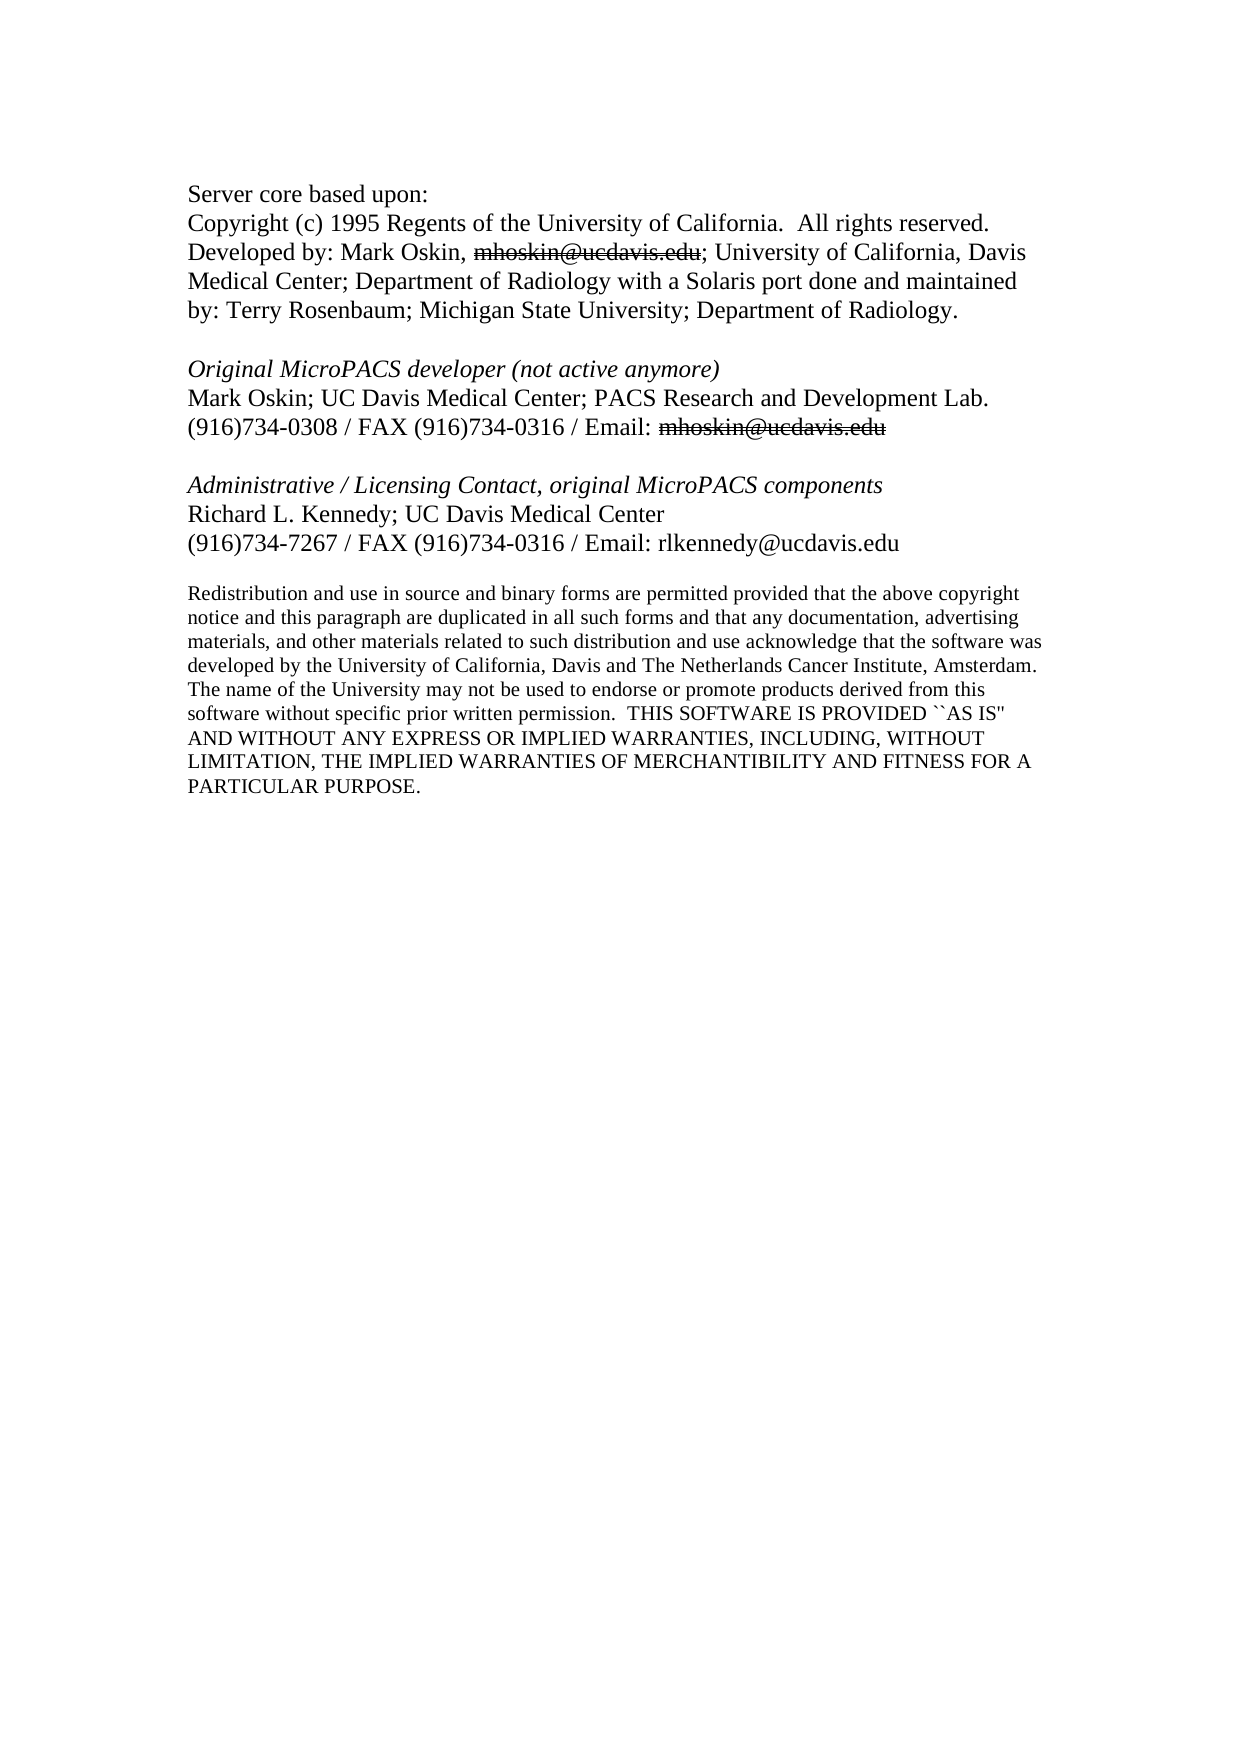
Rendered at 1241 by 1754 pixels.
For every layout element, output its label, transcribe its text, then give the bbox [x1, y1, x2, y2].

text Administrative / Licensing Contact, original MicroPACS components [187, 470, 1053, 499]
text Original MicroPACS developer (not active anymore) [187, 353, 1053, 382]
text Developed by: Mark Oskin, mhoskin@ucdavis.edu; University of California, Davis Medical Center; Department of Radiology with a Solaris port done and maintained by: Terry Rosenbaum; Michigan State University; Department of Radiology. [187, 237, 1053, 324]
text Copyright (c) 1995 Regents of the University of California. All rights reserved. [187, 208, 1053, 237]
text (916)734-0308 / FAX (916)734-0316 / Email: mhoskin@ucdavis.edu [187, 412, 1053, 441]
text Server core based upon: [187, 179, 1053, 208]
text Richard L. Kennedy; UC Davis Medical Center [187, 499, 1053, 528]
text (916)734-7267 / FAX (916)734-0316 / Email: rlkennedy@ucdavis.edu [187, 528, 1053, 557]
text Mark Oskin; UC Davis Medical Center; PACS Research and Development Lab. [187, 382, 1053, 412]
text Redistribution and use in source and binary forms are permitted provided that the above copyright notice and this paragraph are duplicated in all such forms and that any documentation, advertising materials, and other materials related to such distribution and use acknowledge that the software was developed by the University of California, Davis and The Netherlands Cancer Institute, Amsterdam. The name of the University may not be used to endorse or promote products derived from this software without specific prior written permission. THIS SOFTWARE IS PROVIDED ``AS IS'' AND WITHOUT ANY EXPRESS OR IMPLIED WARRANTIES, INCLUDING, WITHOUT LIMITATION, THE IMPLIED WARRANTIES OF MERCHANTIBILITY AND FITNESS FOR A PARTICULAR PURPOSE. [187, 581, 1053, 797]
